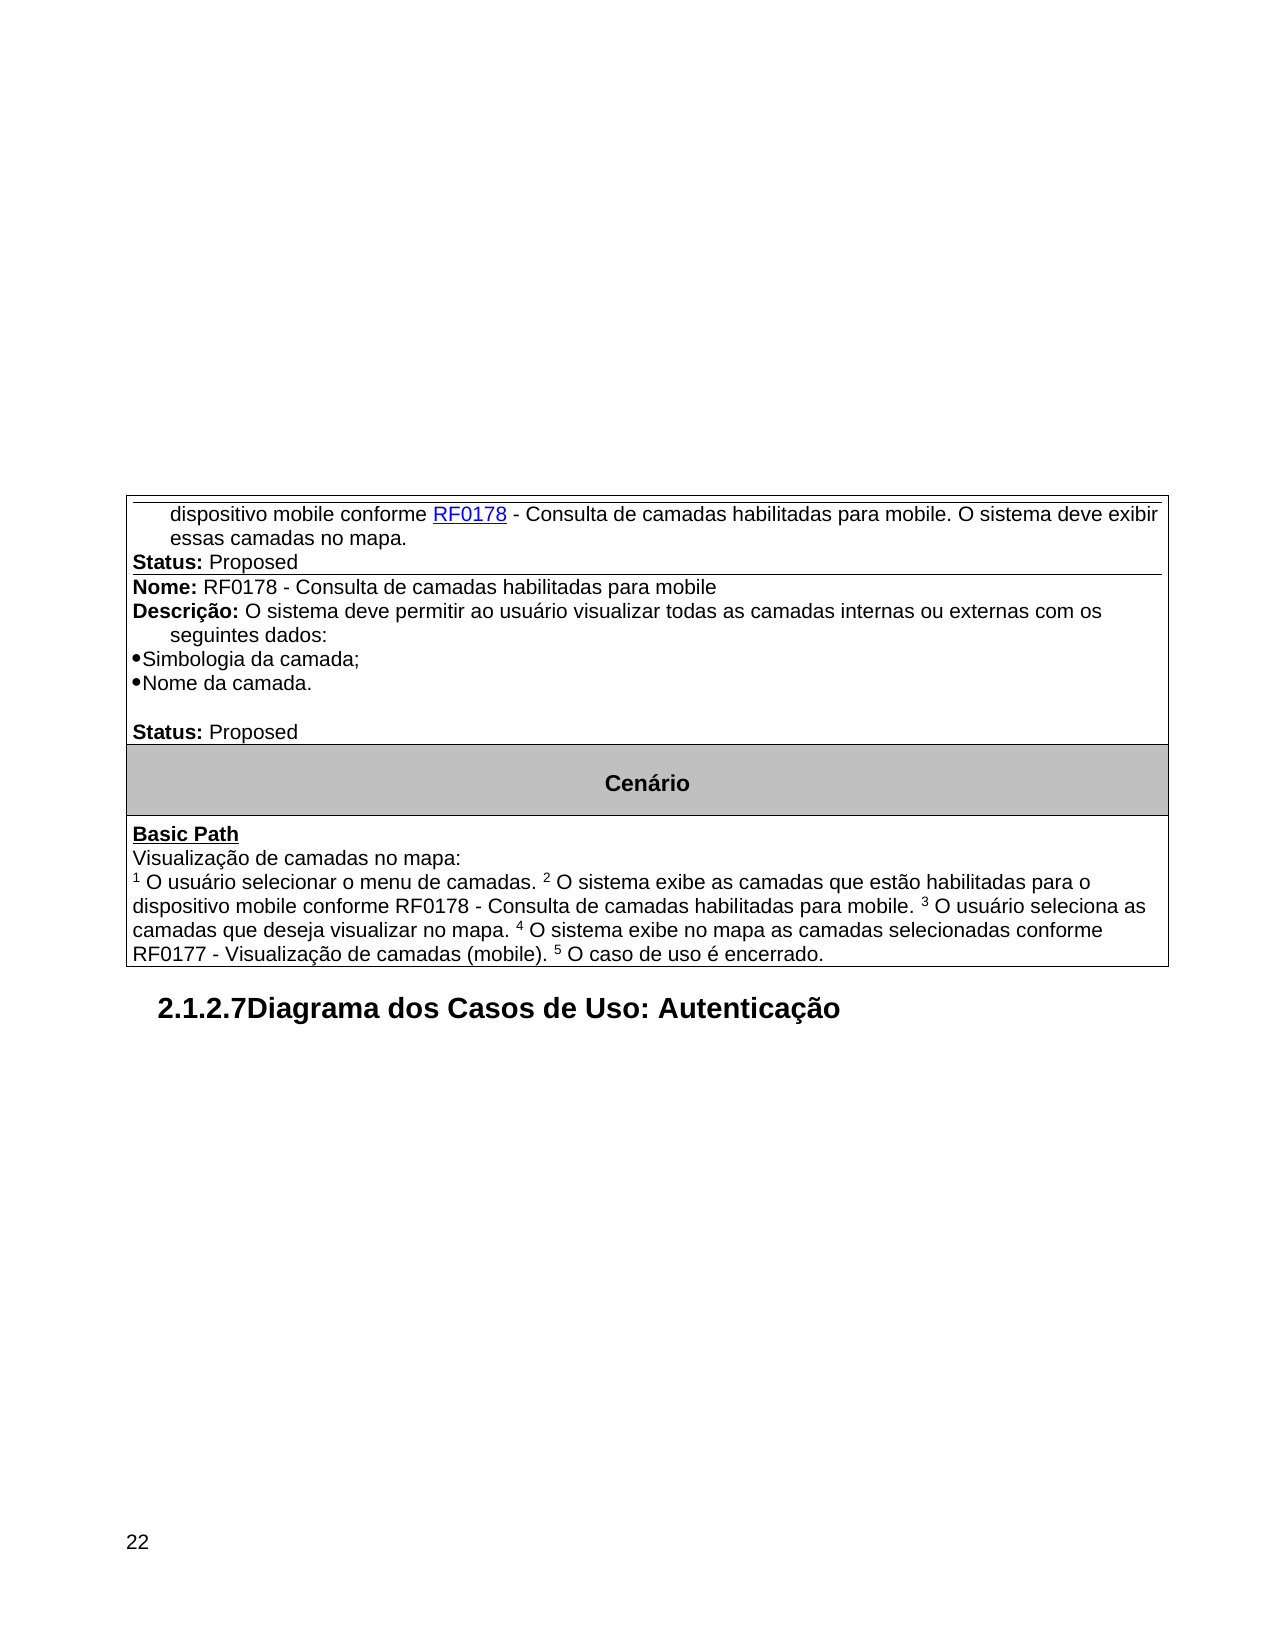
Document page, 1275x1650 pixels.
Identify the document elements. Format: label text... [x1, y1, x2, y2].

table_cell Cenário [127, 745, 1168, 815]
table_cell Basic Path Visualização de camadas no mapa: 1 O usuário selecionar o menu de camadas. 2 O sistema exibe as camadas que estão habilitadas para o dispositivo mobile conforme RF0178 - Consulta de camadas habilitadas para mobile. 3 O usuário seleciona as camadas que deseja visualizar no mapa. 4 O sistema exibe no mapa as camadas selecionadas conforme RF0177 - Visualização de camadas (mobile). 5 O caso de uso é encerrado. [127, 816, 1168, 966]
table_cell [127, 496, 1168, 743]
list Diagrama dos Casos de Uso: Autenticação [157, 991, 1155, 1025]
table_header dispositivo mobile conforme RF0178 - Consulta de camadas habilitadas para mobile. O sistema deve exibir essas camadas no mapa. Status: Proposed [133, 503, 1162, 574]
table_cell Nome: RF0178 - Consulta de camadas habilitadas para mobile Descrição: O sistema deve permitir ao usuário visualizar todas as camadas internas ou externas com os seguintes dados: Simbologia da camada; Nome da camada. Status: Proposed [133, 575, 1162, 743]
